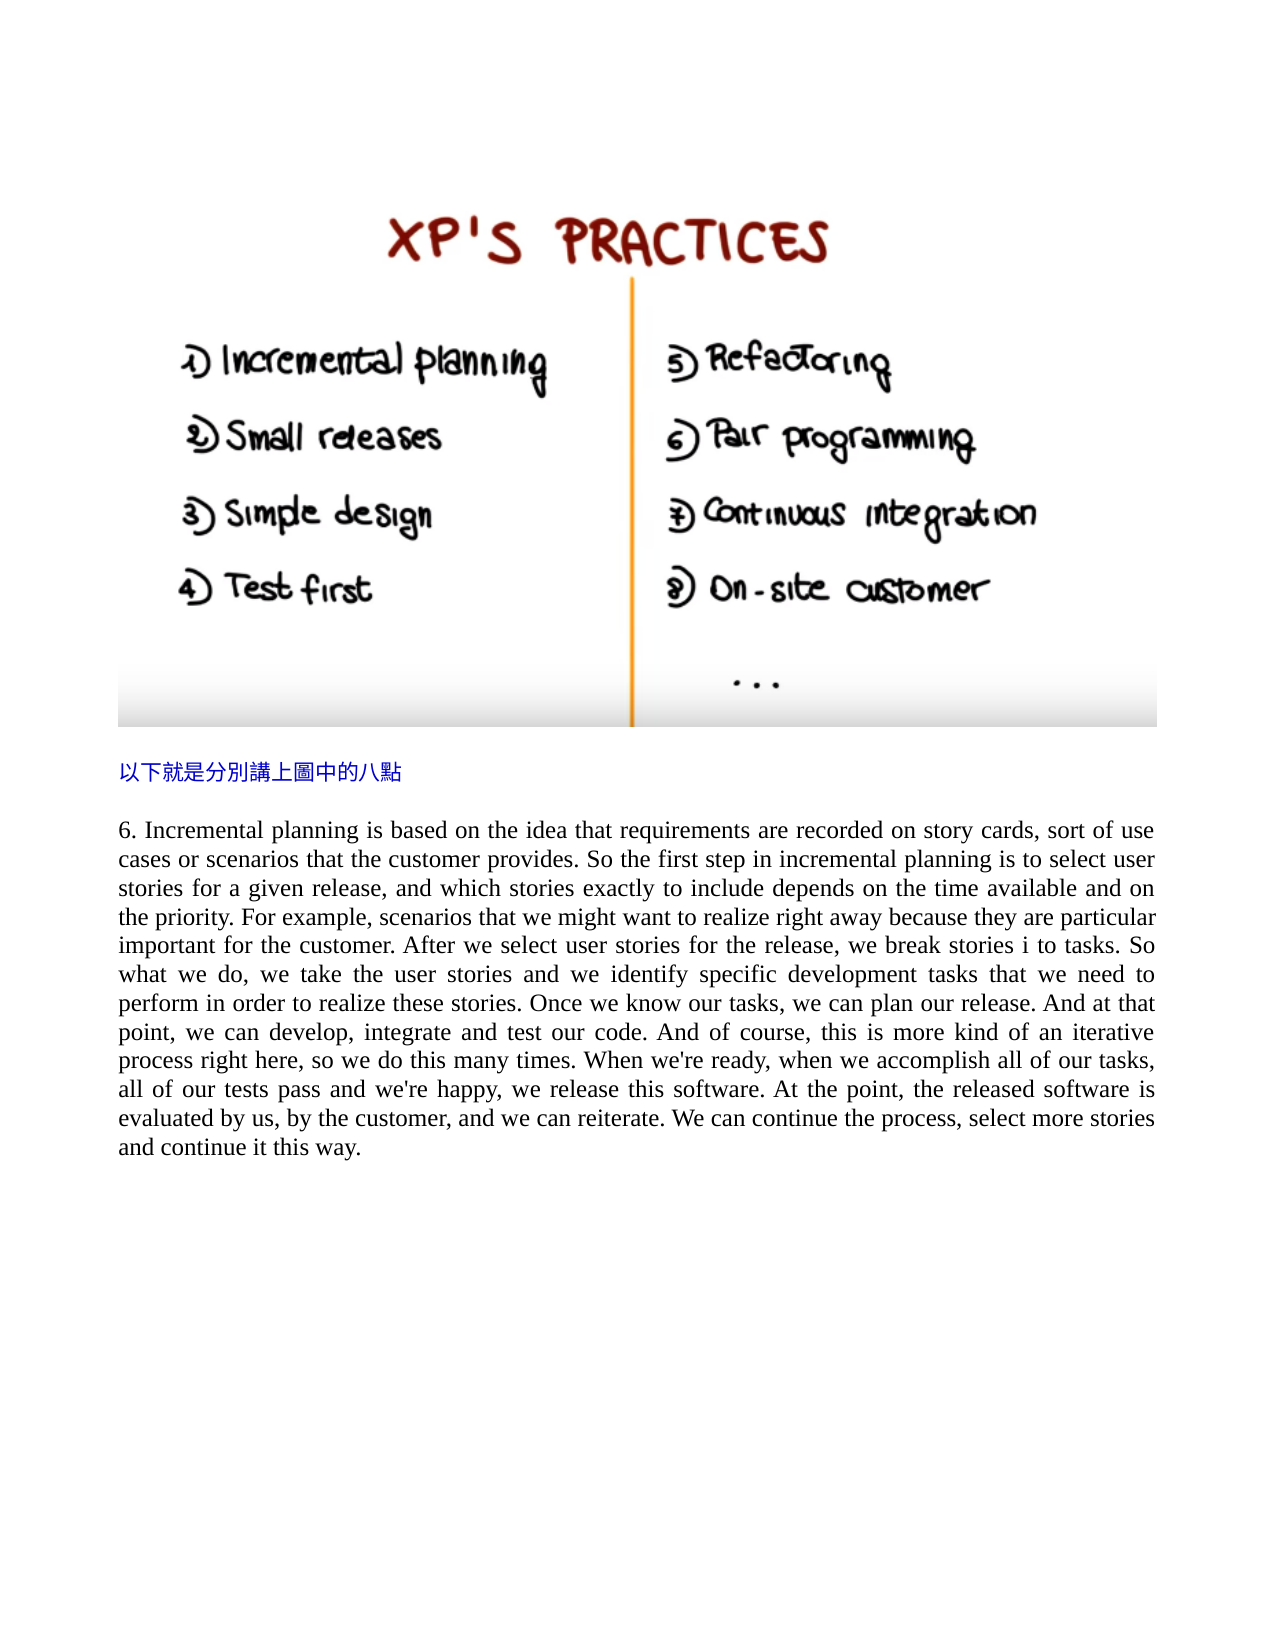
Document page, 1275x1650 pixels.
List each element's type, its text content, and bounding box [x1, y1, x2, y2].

text 6. Incremental planning is based on the idea that requirements are recorded on story cards, sort of use cases or scenarios that the customer provides. So the first step in incremental planning is to select user stories for a given release, and which stories exactly to include depends on the time available and on the priority. For example, scenarios that we might want to realize right away because they are particular important for the customer. After we select user stories for the release, we break stories i to tasks. So what we do, we take the user stories and we identify specific development tasks that we need to perform in order to realize these stories. Once we know our tasks, we can plan our release. And at that point, we can develop, integrate and test our code. And of course, this is more kind of an iterative process right here, so we do this many times. When we're ready, when we accomplish all of our tasks, all of our tests pass and we're happy, we release this software. At the point, the released software is evaluated by us, by the customer, and we can reiterate. We can continue the process, select more stories and continue it this way. [118, 816, 1157, 1161]
text 以下就是分別講上圖中的八點 [118, 755, 1157, 787]
picture [118, 204, 1157, 727]
